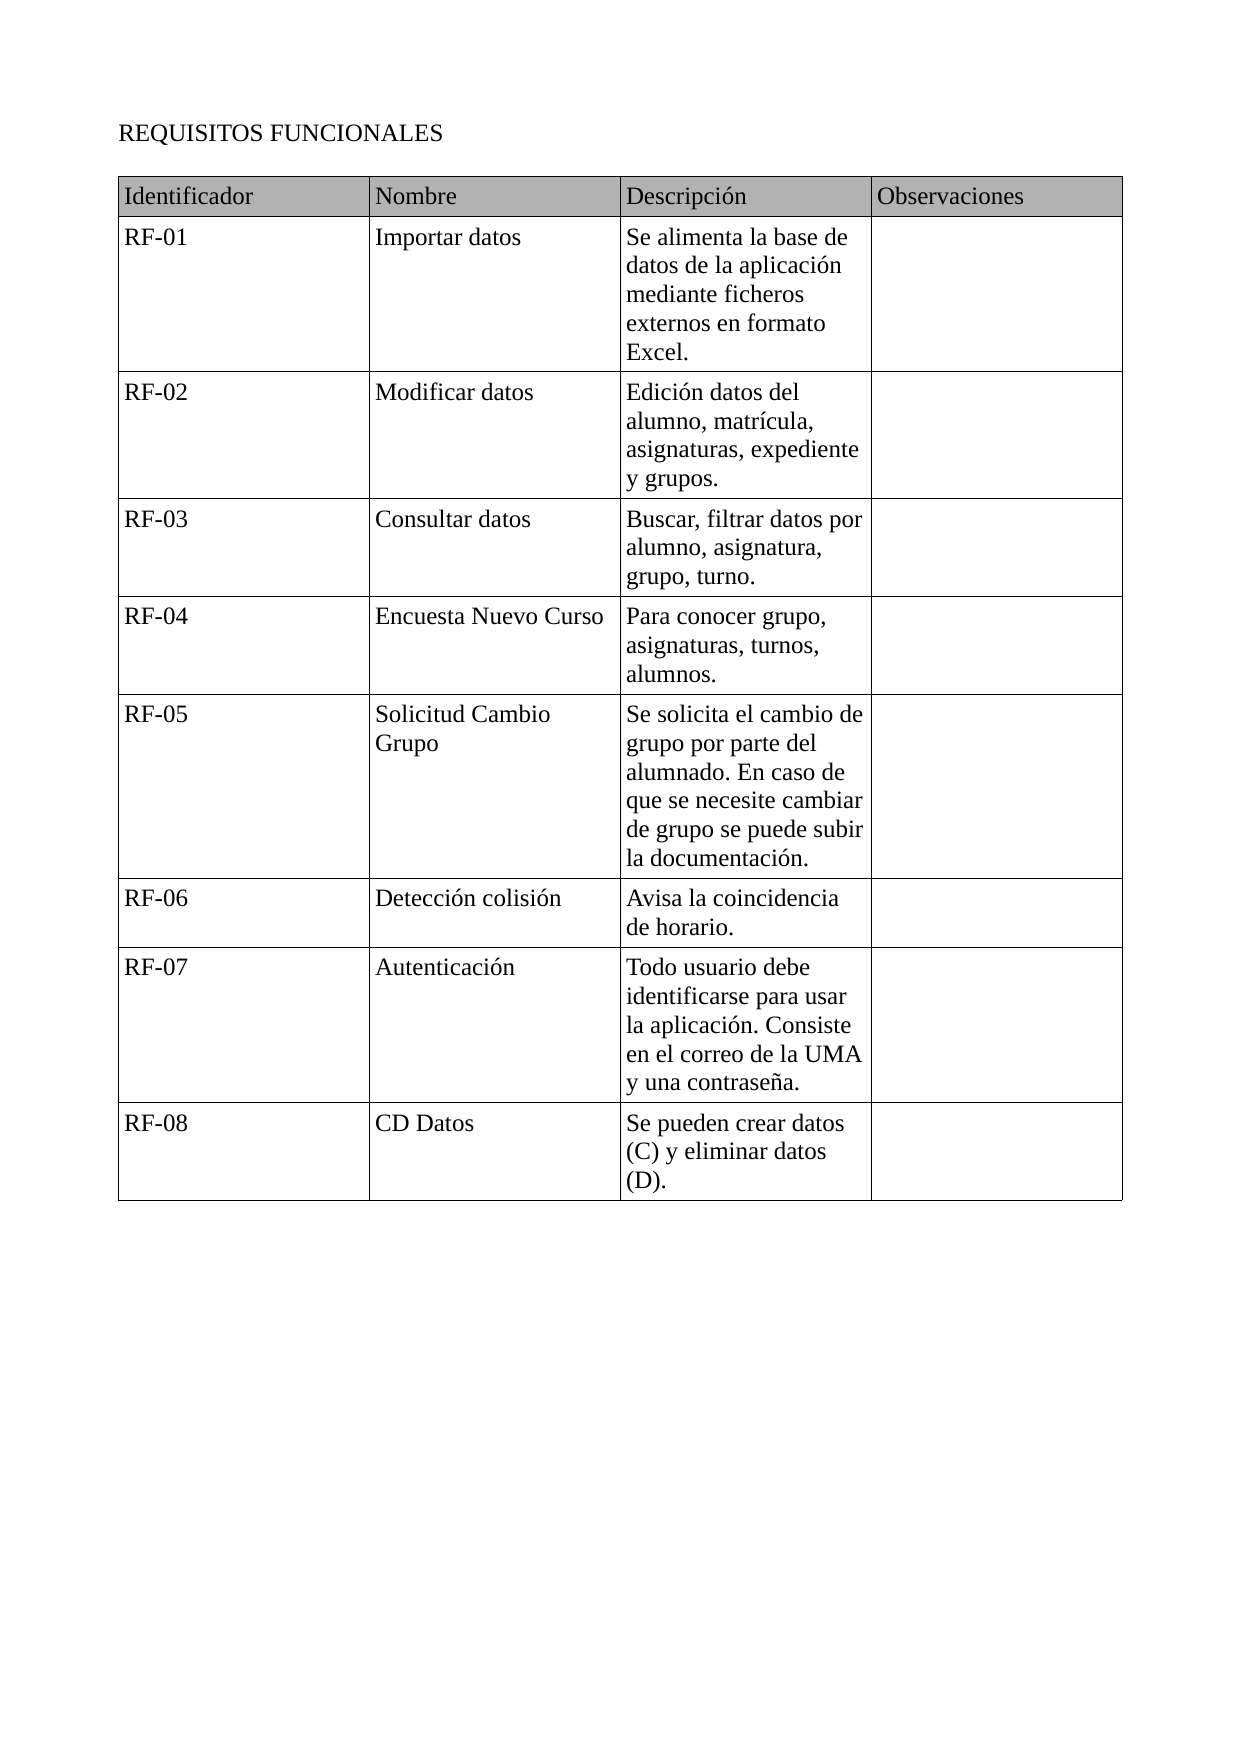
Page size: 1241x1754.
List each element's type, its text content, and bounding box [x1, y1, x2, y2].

table_cell Consultar datos [370, 499, 620, 596]
table_cell Todo usuario debe identificarse para usar la aplicación. Consiste en el correo de la UMA y una contraseña. [621, 948, 871, 1102]
table_cell RF-08 [119, 1103, 369, 1200]
table_header Nombre [370, 177, 620, 216]
table_cell Avisa la coincidencia de horario. [621, 879, 871, 947]
table_cell Solicitud Cambio Grupo [370, 695, 620, 877]
table_cell Se pueden crear datos (C) y eliminar datos (D). [621, 1103, 871, 1200]
table_cell RF-07 [119, 948, 369, 1102]
table_cell [872, 695, 1122, 877]
table_cell Edición datos del alumno, matrícula, asignaturas, expediente y grupos. [621, 372, 871, 498]
table_header Observaciones [872, 177, 1122, 216]
table_cell [872, 217, 1122, 371]
table_cell CD Datos [370, 1103, 620, 1200]
table_cell [872, 879, 1122, 947]
table_cell RF-01 [119, 217, 369, 371]
table_header Descripción [621, 177, 871, 216]
table_cell Modificar datos [370, 372, 620, 498]
table_cell RF-02 [119, 372, 369, 498]
table_cell Autenticación [370, 948, 620, 1102]
table_cell [872, 372, 1122, 498]
table_cell [872, 1103, 1122, 1200]
text REQUISITOS FUNCIONALES [118, 118, 1122, 147]
table_header Identificador [119, 177, 369, 216]
table_cell Se solicita el cambio de grupo por parte del alumnado. En caso de que se necesite cambiar de grupo se puede subir la documentación. [621, 695, 871, 877]
table_cell Buscar, filtrar datos por alumno, asignatura, grupo, turno. [621, 499, 871, 596]
table_cell Para conocer grupo, asignaturas, turnos, alumnos. [621, 597, 871, 693]
table_cell RF-05 [119, 695, 369, 877]
table_cell Importar datos [370, 217, 620, 371]
table_cell RF-04 [119, 597, 369, 693]
table_cell [872, 948, 1122, 1102]
table_cell [872, 597, 1122, 693]
table_cell Encuesta Nuevo Curso [370, 597, 620, 693]
table_cell Se alimenta la base de datos de la aplicación mediante ficheros externos en formato Excel. [621, 217, 871, 371]
table_cell RF-03 [119, 499, 369, 596]
table_cell Detección colisión [370, 879, 620, 947]
table_cell RF-06 [119, 879, 369, 947]
table_cell [872, 499, 1122, 596]
